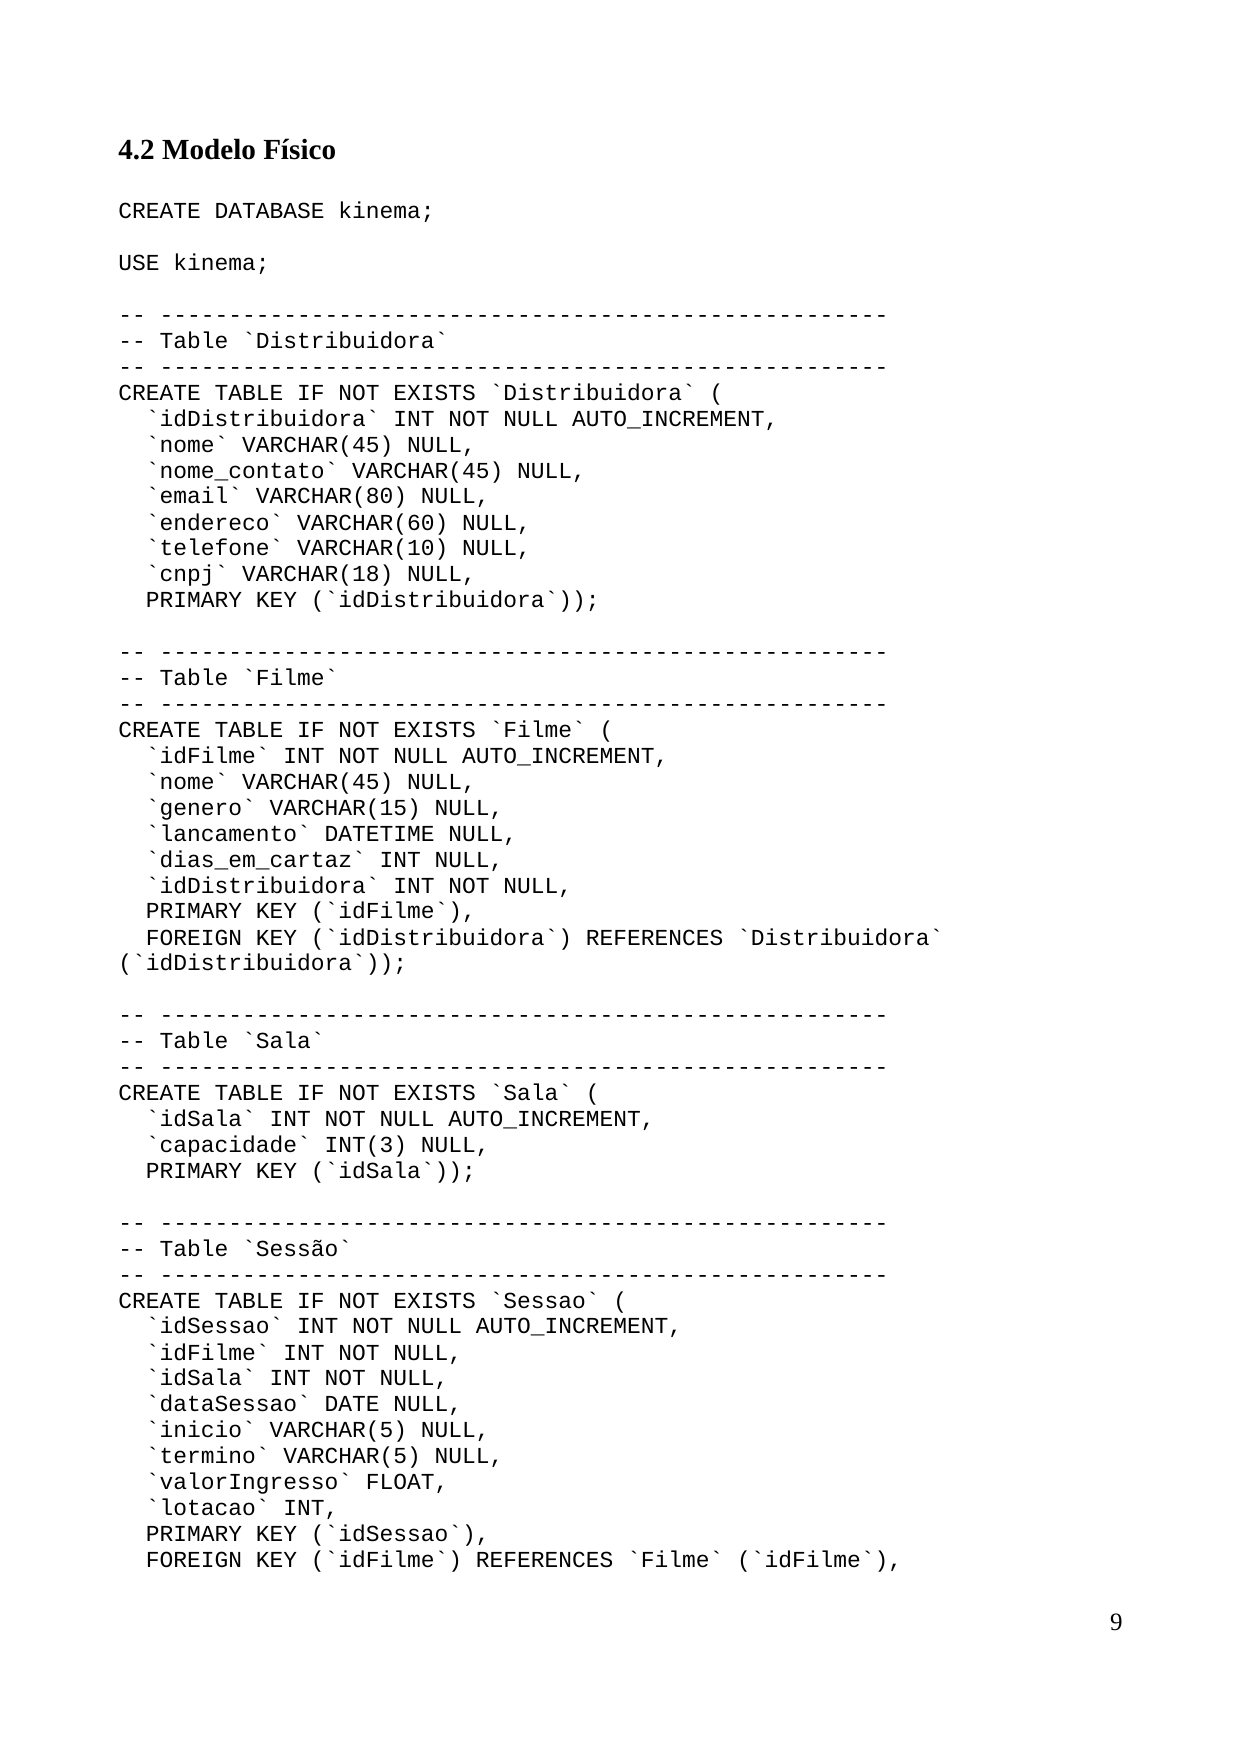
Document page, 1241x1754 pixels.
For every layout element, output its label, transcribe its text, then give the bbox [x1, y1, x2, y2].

text `nome` VARCHAR(45) NULL, [118, 433, 1122, 459]
text `dataSessao` DATE NULL, [118, 1393, 1122, 1419]
text `genero` VARCHAR(15) NULL, [118, 796, 1122, 822]
text -- ----------------------------------------------------- [118, 692, 1122, 718]
text CREATE TABLE IF NOT EXISTS `Sessao` ( [118, 1289, 1122, 1315]
text `cnpj` VARCHAR(18) NULL, [118, 563, 1122, 589]
text 4.2 Modelo Físico [118, 132, 1122, 166]
text CREATE DATABASE kinema; [118, 199, 1122, 226]
text USE kinema; [118, 251, 1122, 277]
text FOREIGN KEY (`idDistribuidora`) REFERENCES `Distribuidora` (`idDistribuidora`)); [118, 926, 1122, 978]
text -- ----------------------------------------------------- [118, 1211, 1122, 1237]
text `nome` VARCHAR(45) NULL, [118, 770, 1122, 796]
text `idSessao` INT NOT NULL AUTO_INCREMENT, [118, 1315, 1122, 1341]
text PRIMARY KEY (`idDistribuidora`)); [118, 589, 1122, 614]
text -- ----------------------------------------------------- [118, 355, 1122, 381]
text -- ----------------------------------------------------- [118, 1263, 1122, 1289]
text `inicio` VARCHAR(5) NULL, [118, 1419, 1122, 1444]
text `email` VARCHAR(80) NULL, [118, 485, 1122, 511]
text `termino` VARCHAR(5) NULL, [118, 1444, 1122, 1471]
text `idSala` INT NOT NULL AUTO_INCREMENT, [118, 1107, 1122, 1133]
text `nome_contato` VARCHAR(45) NULL, [118, 459, 1122, 485]
text PRIMARY KEY (`idSala`)); [118, 1159, 1122, 1185]
text `idSala` INT NOT NULL, [118, 1367, 1122, 1393]
text CREATE TABLE IF NOT EXISTS `Sala` ( [118, 1081, 1122, 1107]
text -- ----------------------------------------------------- [118, 303, 1122, 329]
text -- ----------------------------------------------------- [118, 641, 1122, 666]
text `endereco` VARCHAR(60) NULL, [118, 511, 1122, 537]
text `telefone` VARCHAR(10) NULL, [118, 537, 1122, 563]
text PRIMARY KEY (`idFilme`), [118, 900, 1122, 926]
text `valorIngresso` FLOAT, [118, 1471, 1122, 1496]
text `dias_em_cartaz` INT NULL, [118, 848, 1122, 874]
text -- ----------------------------------------------------- [118, 1004, 1122, 1029]
text `idDistribuidora` INT NOT NULL AUTO_INCREMENT, [118, 407, 1122, 433]
text `idDistribuidora` INT NOT NULL, [118, 874, 1122, 900]
text FOREIGN KEY (`idFilme`) REFERENCES `Filme` (`idFilme`), [118, 1548, 1122, 1574]
text PRIMARY KEY (`idSessao`), [118, 1522, 1122, 1548]
text -- Table `Filme` [118, 666, 1122, 692]
text CREATE TABLE IF NOT EXISTS `Filme` ( [118, 718, 1122, 744]
text CREATE TABLE IF NOT EXISTS `Distribuidora` ( [118, 381, 1122, 407]
text `capacidade` INT(3) NULL, [118, 1133, 1122, 1159]
text -- Table `Distribuidora` [118, 329, 1122, 355]
text `idFilme` INT NOT NULL AUTO_INCREMENT, [118, 744, 1122, 770]
text -- Table `Sessão` [118, 1237, 1122, 1263]
text `idFilme` INT NOT NULL, [118, 1341, 1122, 1367]
text `lancamento` DATETIME NULL, [118, 822, 1122, 848]
text -- Table `Sala` [118, 1029, 1122, 1056]
text `lotacao` INT, [118, 1496, 1122, 1522]
text -- ----------------------------------------------------- [118, 1056, 1122, 1081]
